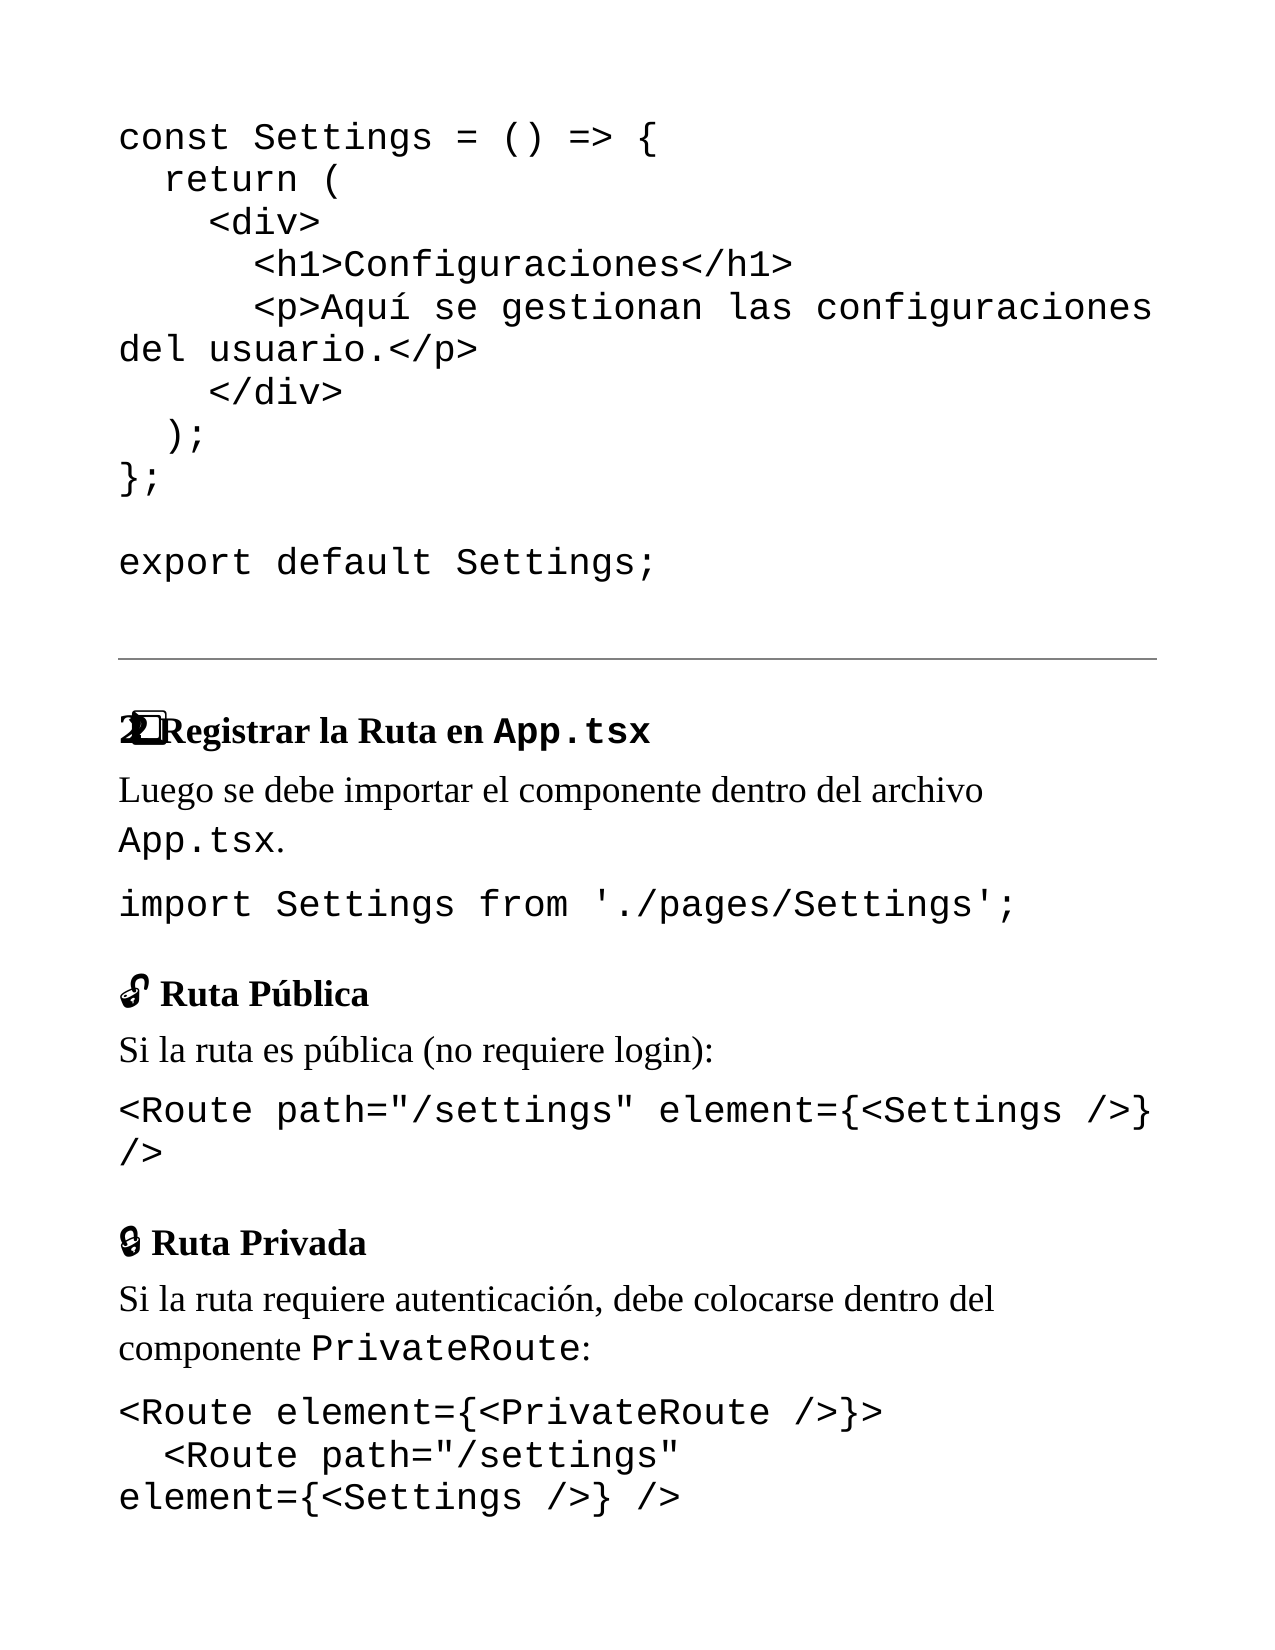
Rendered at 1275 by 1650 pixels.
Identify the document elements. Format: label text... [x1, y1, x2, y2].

text <h1>Configuraciones</h1> [118, 246, 1157, 288]
text <p>Aquí se gestionan las configuraciones del usuario.</p> [118, 288, 1157, 373]
text const Settings = () => { [118, 118, 1157, 161]
text <div> [118, 203, 1157, 246]
text Si la ruta es pública (no requiere login): [118, 1027, 1157, 1070]
text <Route path="/settings" element={<Settings />} /> [118, 1436, 1157, 1521]
text </div> [118, 373, 1157, 416]
text return ( [118, 161, 1157, 203]
text }; [118, 458, 1157, 501]
subtitle 🔓 Ruta Pública [118, 972, 1157, 1015]
text ); [118, 416, 1157, 458]
text import Settings from './pages/Settings'; [118, 885, 1157, 927]
text Luego se debe importar el componente dentro del archivo App.tsx. [118, 768, 1157, 863]
text <Route element={<PrivateRoute />}> [118, 1393, 1157, 1436]
subtitle 🔒 Ruta Privada [118, 1220, 1157, 1263]
text <Route path="/settings" element={<Settings />} /> [118, 1091, 1157, 1176]
text Si la ruta requiere autenticación, debe colocarse dentro del componente PrivateRoute: [118, 1276, 1157, 1372]
subtitle 🧭 2️⃣ Registrar la Ruta en App.tsx [118, 709, 1157, 755]
text export default Settings; [118, 543, 1157, 586]
